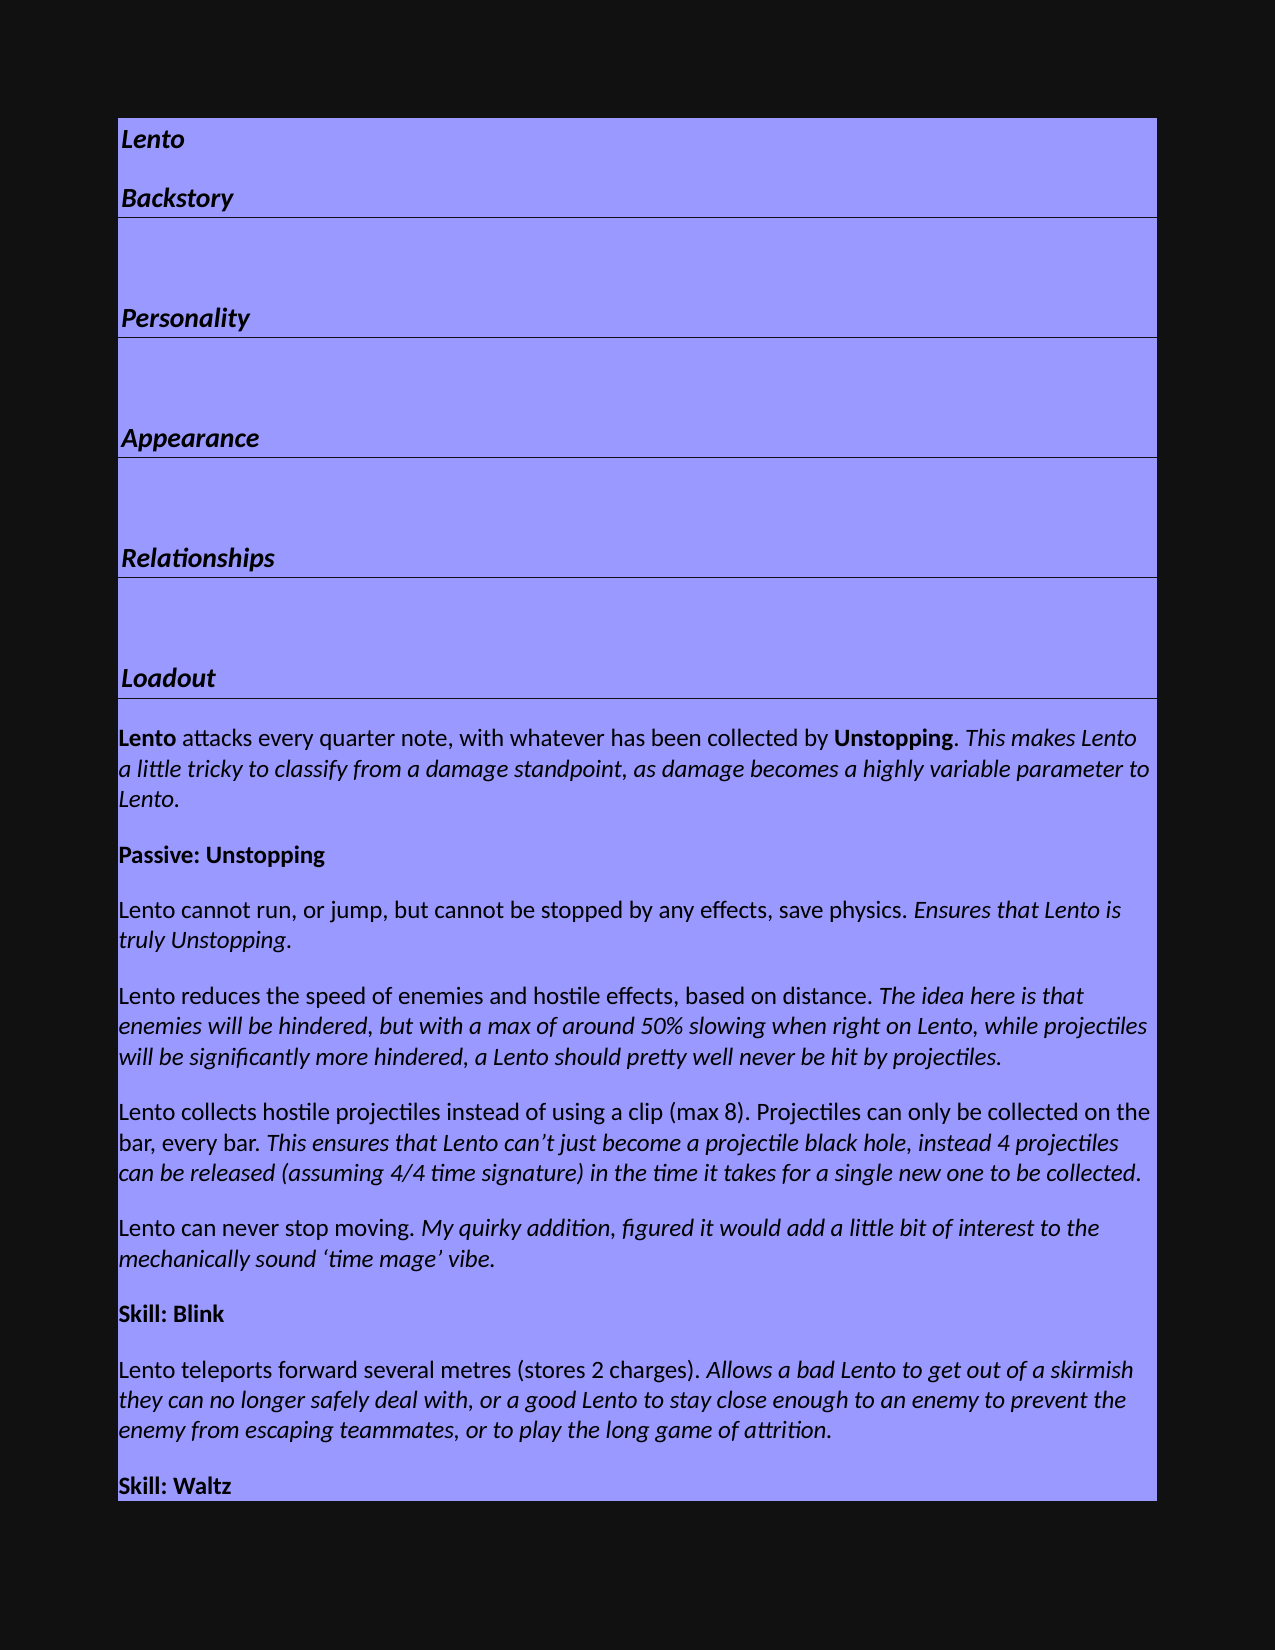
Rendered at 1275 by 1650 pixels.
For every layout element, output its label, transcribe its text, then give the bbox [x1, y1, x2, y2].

text Lento reduces the speed of enemies and hostile effects, based on distance. The idea here is that enemies will be hindered, but with a max of around 50% slowing when right on Lento, while projectiles will be significantly more hindered, a Lento should pretty well never be hit by projectiles. [118, 980, 1157, 1071]
text Lento can never stop moving. My quirky addition, figured it would add a little bit of interest to the mechanically sound ‘time mage’ vibe. [118, 1213, 1157, 1273]
text Skill: Blink [118, 1298, 1157, 1329]
text Lento cannot run, or jump, but cannot be stopped by any effects, save physics. Ensures that Lento is truly Unstopping. [118, 894, 1157, 955]
text Lento collects hostile projectiles instead of using a clip (max 8). Projectiles can only be collected on the bar, every bar. This ensures that Lento can’t just become a projectile black hole, instead 4 projectiles can be released (assuming 4/4 time signature) in the time it takes for a single new one to be collected. [118, 1096, 1157, 1188]
text Passive: Unstopping [118, 839, 1157, 869]
text Relationships [118, 538, 1157, 577]
text Loadout [118, 658, 1157, 698]
text Appearance [118, 417, 1157, 457]
text Lento [118, 118, 1157, 155]
text Backstory [118, 177, 1157, 217]
text Skill: Waltz [118, 1470, 1157, 1501]
text Lento attacks every quarter note, with whatever has been collected by Unstopping. This makes Lento a little tricky to classify from a damage standpoint, as damage becomes a highly variable parameter to Lento. [118, 723, 1157, 814]
text Lento teleports forward several metres (stores 2 charges). Allows a bad Lento to get out of a skirmish they can no longer safely deal with, or a good Lento to stay close enough to an enemy to prevent the enemy from escaping teammates, or to play the long game of attrition. [118, 1354, 1157, 1445]
text Personality [118, 297, 1157, 337]
